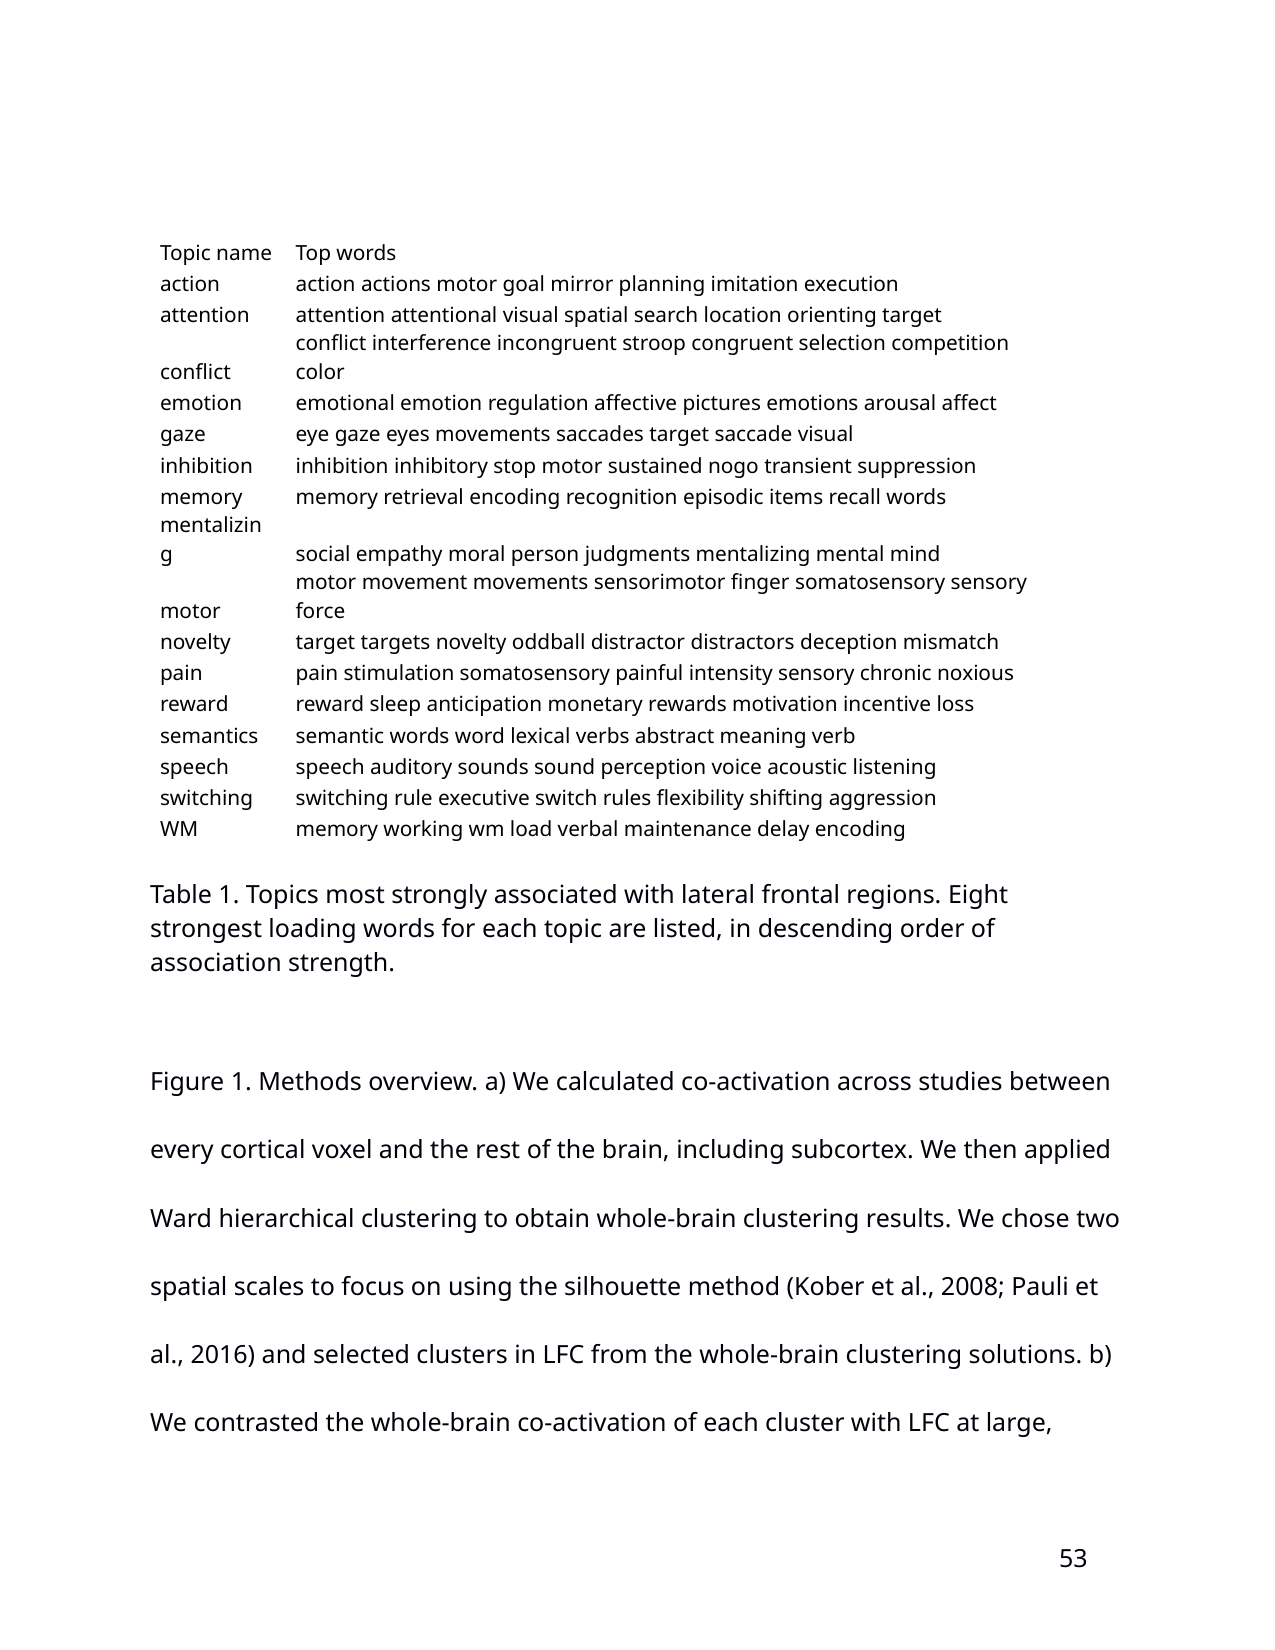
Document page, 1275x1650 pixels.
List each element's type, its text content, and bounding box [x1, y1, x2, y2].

table_cell speech [149, 749, 284, 780]
table_cell switching [149, 780, 284, 812]
table_cell semantic words word lexical verbs abstract meaning verb [284, 718, 1052, 749]
table_cell pain stimulation somatosensory painful intensity sensory chronic noxious [284, 655, 1052, 687]
table_cell conflict [149, 329, 284, 385]
table_header Topic name [149, 235, 284, 266]
table_cell pain [149, 655, 284, 687]
text Table 1. Topics most strongly associated with lateral frontal regions. Eight strongest loading words for each topic are listed, in descending order of association strength. [150, 843, 1125, 979]
table_cell motor movement movements sensorimotor finger somatosensory sensory force [284, 567, 1052, 624]
table_cell switching rule executive switch rules flexibility shifting aggression [284, 780, 1052, 812]
table_cell social empathy moral person judgments mentalizing mental mind [284, 510, 1052, 567]
table_cell eye gaze eyes movements saccades target saccade visual [284, 417, 1052, 448]
table_cell memory [149, 479, 284, 510]
table_header [668, 235, 1052, 266]
table_cell memory retrieval encoding recognition episodic items recall words [284, 479, 1052, 510]
table_cell gaze [149, 417, 284, 448]
table_cell inhibition [149, 448, 284, 479]
table_cell target targets novelty oddball distractor distractors deception mismatch [284, 624, 1052, 655]
table_cell WM [149, 812, 284, 843]
table_cell attention [149, 297, 284, 328]
table_cell inhibition inhibitory stop motor sustained nogo transient suppression [284, 448, 1052, 479]
table_header Top words [284, 235, 668, 266]
table_cell mentalizing [149, 510, 284, 567]
table_cell novelty [149, 624, 284, 655]
table_cell action actions motor goal mirror planning imitation execution [284, 266, 1052, 297]
table_cell memory working wm load verbal maintenance delay encoding [284, 812, 1052, 843]
table_cell action [149, 266, 284, 297]
table_cell emotional emotion regulation affective pictures emotions arousal affect [284, 385, 1052, 417]
table_cell attention attentional visual spatial search location orienting target [284, 297, 1052, 328]
table_cell semantics [149, 718, 284, 749]
table_cell reward [149, 687, 284, 718]
table_cell conflict interference incongruent stroop congruent selection competition color [284, 329, 1052, 385]
table_cell speech auditory sounds sound perception voice acoustic listening [284, 749, 1052, 780]
table_cell emotion [149, 385, 284, 417]
table_cell reward sleep anticipation monetary rewards motivation incentive loss [284, 687, 1052, 718]
table_cell motor [149, 567, 284, 624]
text Figure 1. Methods overview. a) We calculated co-activation across studies between every cortical voxel and the rest of the brain, including subcortex. We then applied Ward hierarchical clustering to obtain whole-brain clustering results. We chose two spatial scales to focus on using the silhouette method (Kober et al., 2008; Pauli et al., 2016) and selected clusters in LFC from the whole-brain clustering solutions. b) We contrasted the whole-brain co-activation of each cluster with LFC at large, [150, 1064, 1125, 1439]
